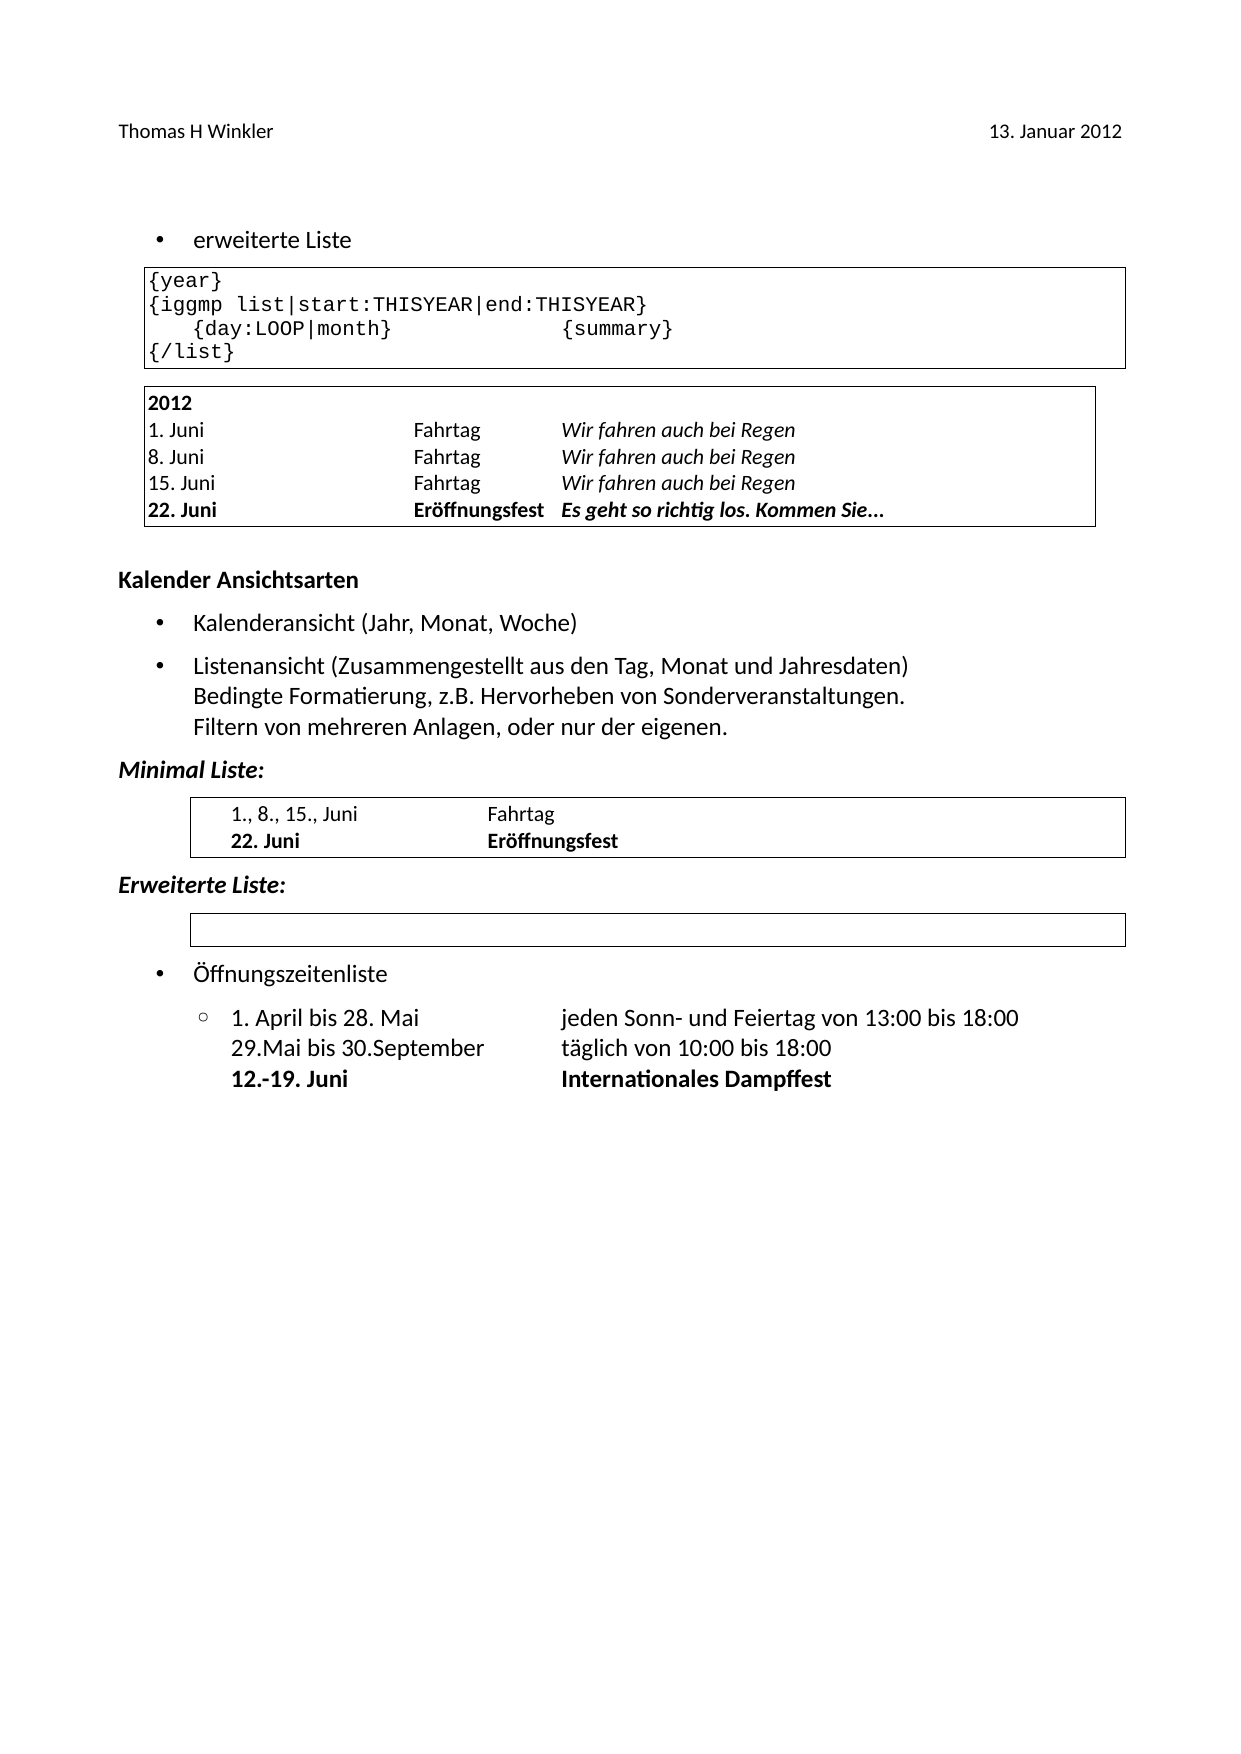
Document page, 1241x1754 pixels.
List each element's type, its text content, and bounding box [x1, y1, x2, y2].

list erweiterte Liste [156, 224, 1122, 254]
list Listenansicht (Zusammengestellt aus den Tag, Monat und Jahresdaten) Bedingte Formatierung, z.B. Hervorheben von Sonderveranstaltungen. Filtern von mehreren Anlagen, oder nur der eigenen. [156, 650, 1122, 741]
text 2012 1. Juni Fahrtag Wir fahren auch bei Regen 8. Juni Fahrtag Wir fahren auch bei Regen 15. Juni Fahrtag Wir fahren auch bei Regen 22. Juni Eröffnungsfest Es geht so richtig los. Kommen Sie... [145, 387, 1095, 526]
text {year} {iggmp list|start:THISYEAR|end:THISYEAR} {day:LOOP|month} {summary} {/list} [145, 268, 1125, 368]
list Öffnungszeitenliste [156, 959, 1122, 989]
list 1., 8., 15., Juni Fahrtag 22. Juni Eröffnungsfest [191, 798, 1125, 857]
list 1. April bis 28. Mai jeden Sonn- und Feiertag von 13:00 bis 18:00 29.Mai bis 30.September täglich von 10:00 bis 18:00 12.-19. Juni Internationales Dampffest [193, 1002, 1122, 1093]
subtitle Kalender Ansichtsarten [118, 564, 1122, 594]
text Minimal Liste: [118, 754, 1122, 784]
text Erweiterte Liste: [118, 869, 1122, 900]
list Kalenderansicht (Jahr, Monat, Woche) [156, 607, 1122, 637]
